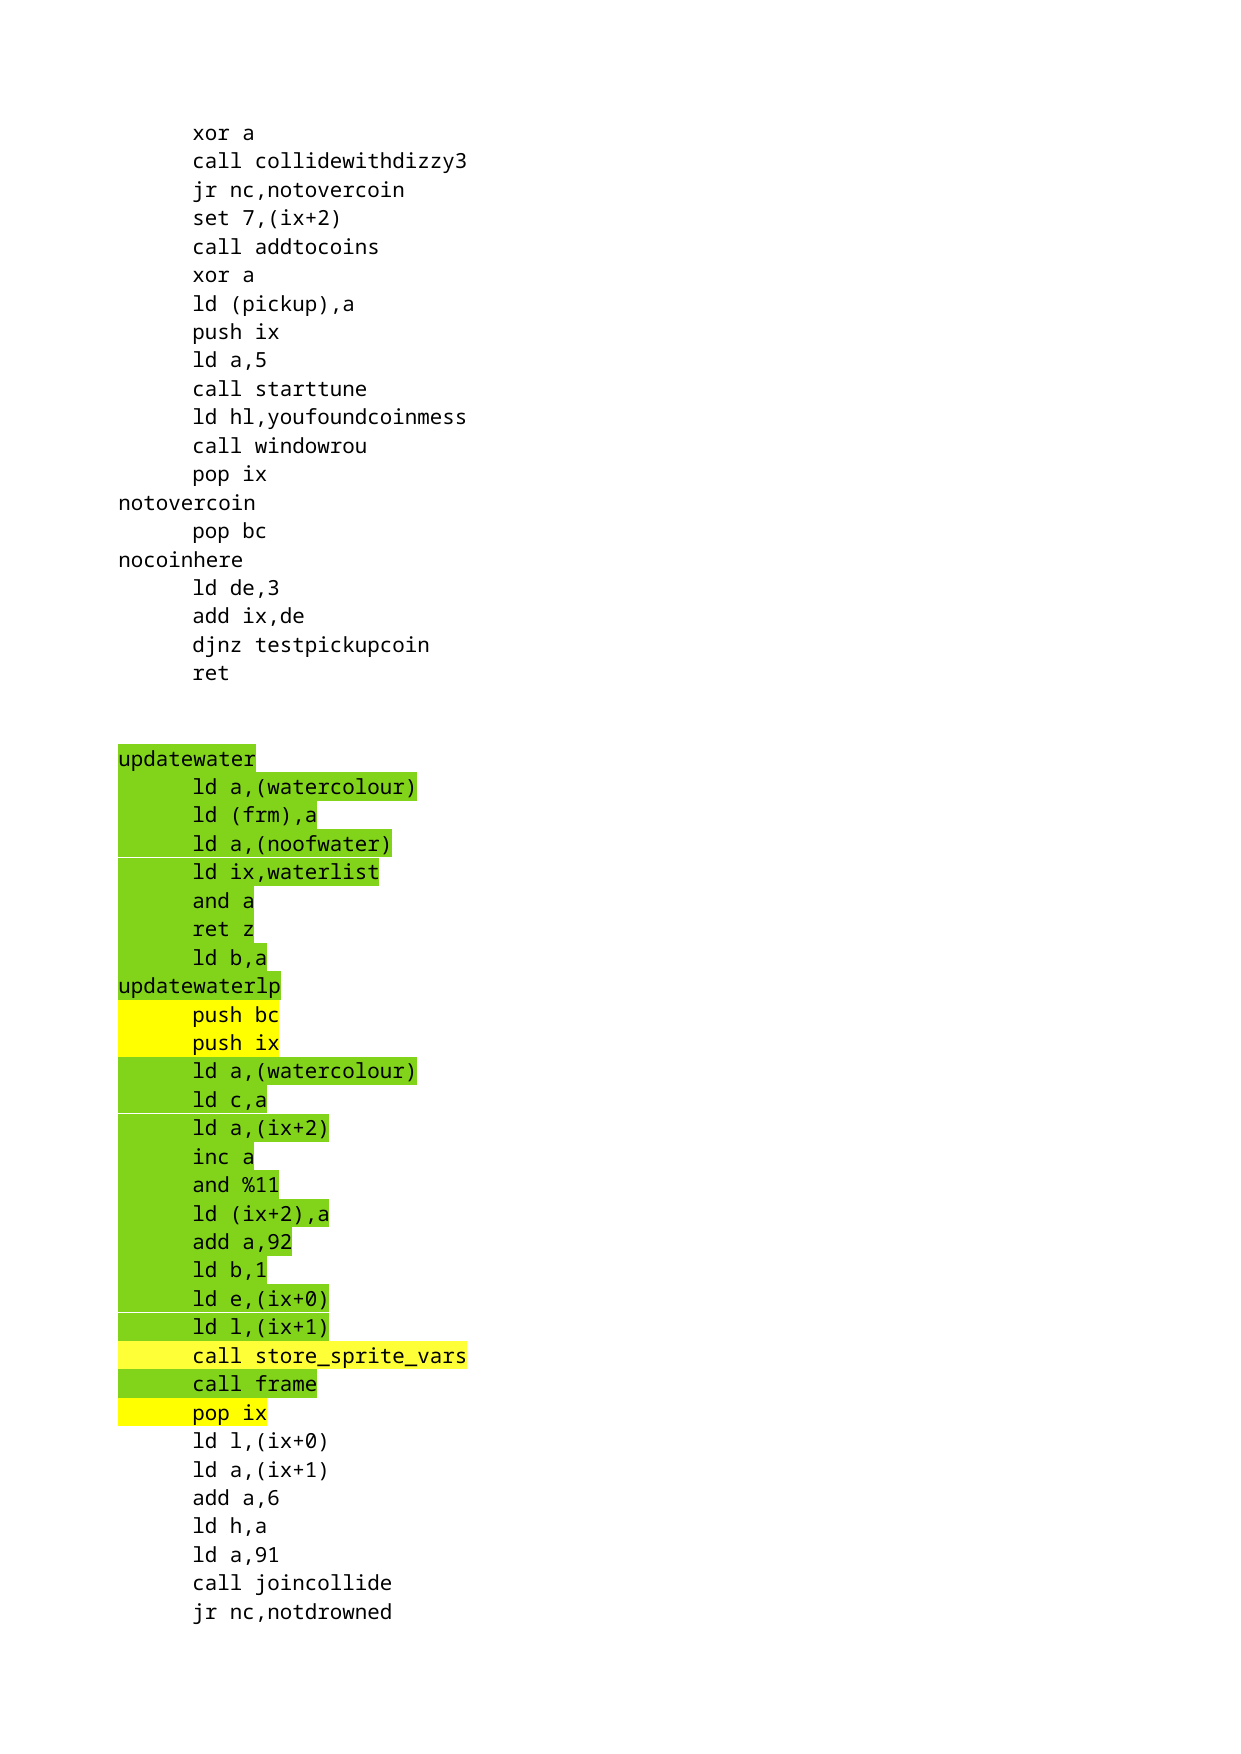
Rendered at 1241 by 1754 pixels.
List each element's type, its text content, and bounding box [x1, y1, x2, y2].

text pop bc [118, 516, 1122, 545]
text ld b,a [118, 943, 1122, 971]
text call joincollide [118, 1568, 1122, 1597]
text ld hl,youfoundcoinmess [118, 402, 1122, 431]
text updatewater [118, 744, 1122, 772]
text ld (pickup),a [118, 289, 1122, 317]
text ld a,5 [118, 346, 1122, 374]
text ld a,(noofwater) [118, 829, 1122, 857]
text call windowrou [118, 431, 1122, 459]
text add a,92 [118, 1227, 1122, 1256]
text updatewaterlp [118, 971, 1122, 1000]
text ld (frm),a [118, 801, 1122, 829]
text ret z [118, 914, 1122, 943]
text ld a,91 [118, 1540, 1122, 1568]
text ld c,a [118, 1085, 1122, 1113]
text xor a [118, 260, 1122, 289]
text ld h,a [118, 1512, 1122, 1540]
text set 7,(ix+2) [118, 203, 1122, 232]
text call collidewithdizzy3 [118, 147, 1122, 175]
text add a,6 [118, 1483, 1122, 1512]
text and a [118, 886, 1122, 914]
text ld a,(watercolour) [118, 1057, 1122, 1085]
text ld b,1 [118, 1256, 1122, 1284]
text call frame [118, 1369, 1122, 1398]
text inc a [118, 1142, 1122, 1170]
text add ix,de [118, 602, 1122, 630]
text ld ix,waterlist [118, 857, 1122, 886]
text notovercoin [118, 488, 1122, 516]
text jr nc,notdrowned [118, 1597, 1122, 1625]
text ld (ix+2),a [118, 1199, 1122, 1227]
text ld l,(ix+0) [118, 1426, 1122, 1455]
text ld a,(watercolour) [118, 772, 1122, 801]
text ld de,3 [118, 573, 1122, 602]
text nocoinhere [118, 545, 1122, 573]
text pop ix [118, 459, 1122, 488]
text ld a,(ix+2) [118, 1113, 1122, 1142]
text ld e,(ix+0) [118, 1284, 1122, 1312]
text and %11 [118, 1170, 1122, 1199]
text pop ix [118, 1398, 1122, 1426]
text push ix [118, 317, 1122, 346]
text push ix [118, 1028, 1122, 1057]
text ld l,(ix+1) [118, 1312, 1122, 1341]
text call starttune [118, 374, 1122, 402]
text xor a [118, 118, 1122, 147]
text jr nc,notovercoin [118, 175, 1122, 203]
text push bc [118, 1000, 1122, 1028]
text call addtocoins [118, 232, 1122, 260]
text ret [118, 658, 1122, 687]
text ld a,(ix+1) [118, 1455, 1122, 1483]
text call store_sprite_vars [118, 1341, 1122, 1369]
text djnz testpickupcoin [118, 630, 1122, 658]
